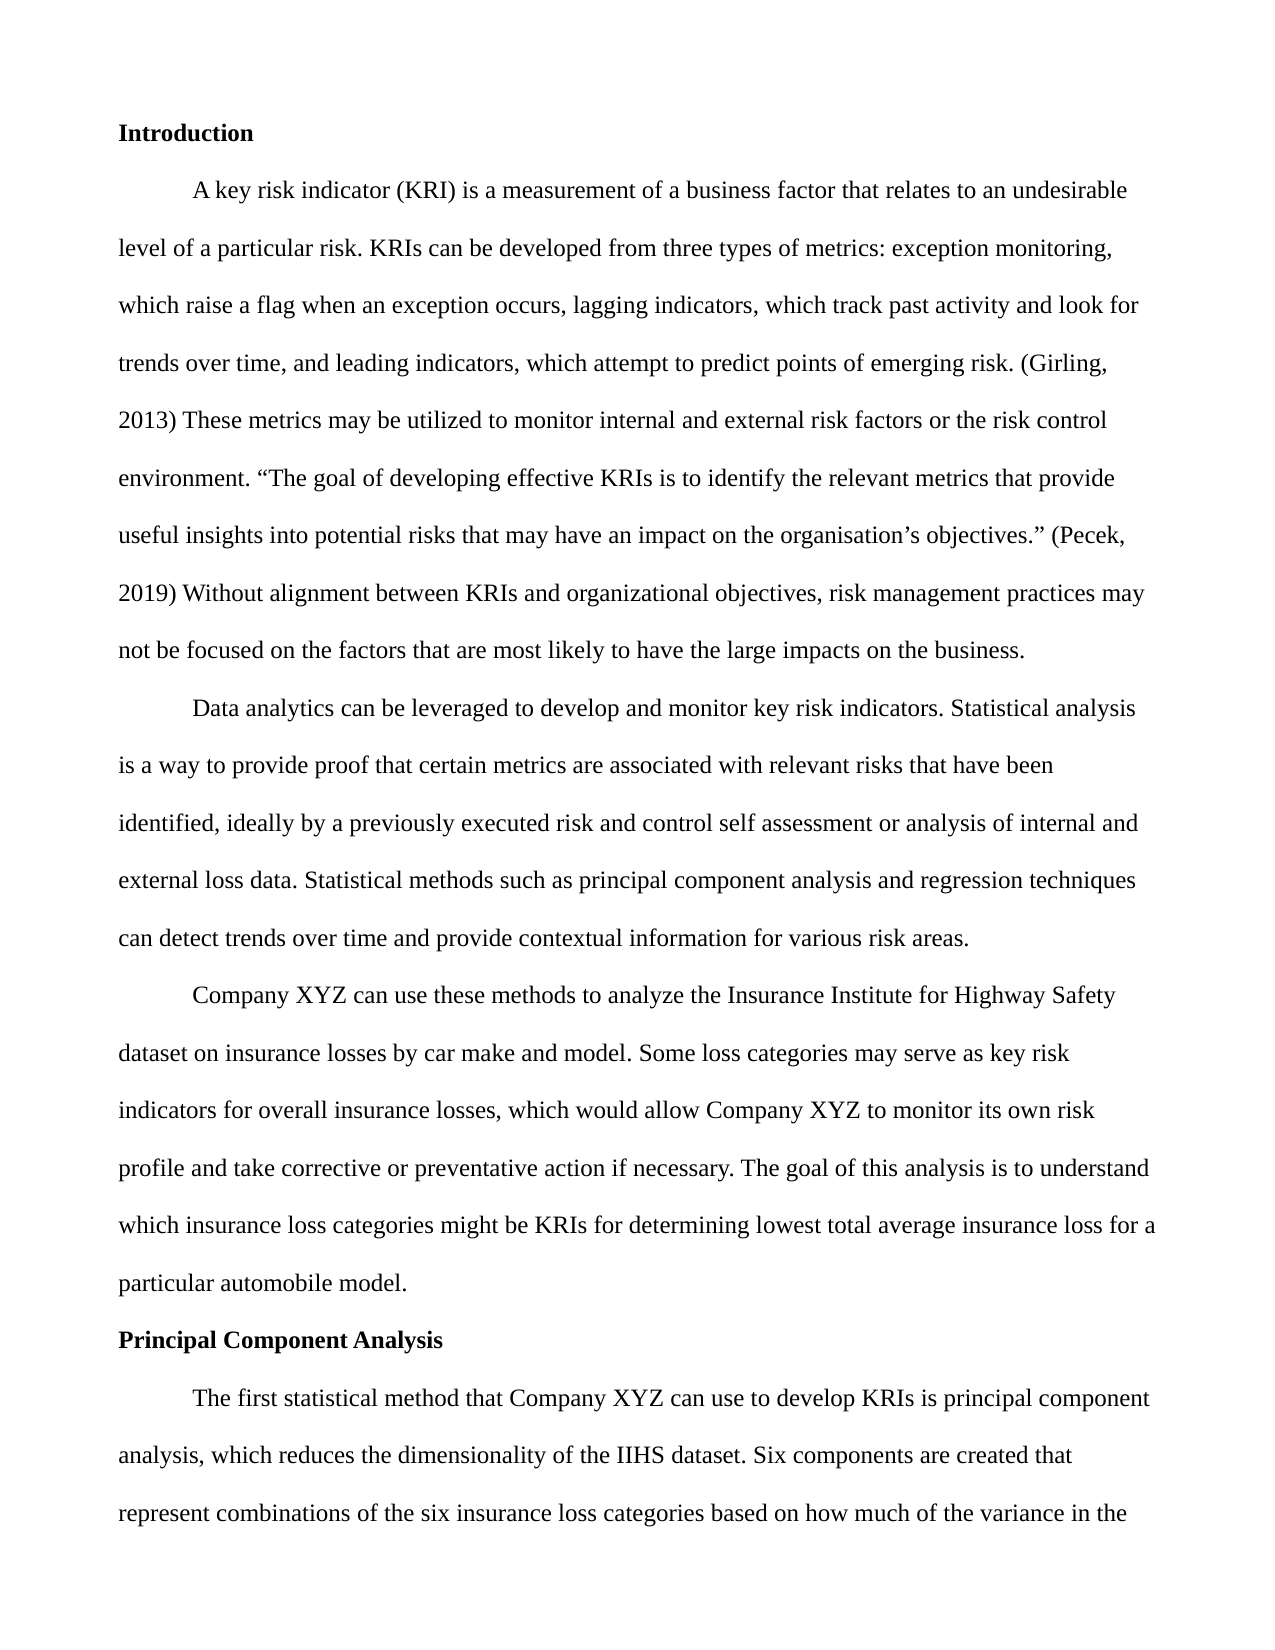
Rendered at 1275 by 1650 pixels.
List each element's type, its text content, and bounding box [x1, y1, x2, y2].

text Introduction [118, 118, 1157, 147]
text Company XYZ can use these methods to analyze the Insurance Institute for Highway Safety dataset on insurance losses by car make and model. Some loss categories may serve as key risk indicators for overall insurance losses, which would allow Company XYZ to monitor its own risk profile and take corrective or preventative action if necessary. The goal of this analysis is to understand which insurance loss categories might be KRIs for determining lowest total average insurance loss for a particular automobile model. [118, 981, 1157, 1297]
text Data analytics can be leveraged to develop and monitor key risk indicators. Statistical analysis is a way to provide proof that certain metrics are associated with relevant risks that have been identified, ideally by a previously executed risk and control self assessment or analysis of internal and external loss data. Statistical methods such as principal component analysis and regression techniques can detect trends over time and provide contextual information for various risk areas. [118, 693, 1157, 952]
text A key risk indicator (KRI) is a measurement of a business factor that relates to an undesirable level of a particular risk. KRIs can be developed from three types of metrics: exception monitoring, which raise a flag when an exception occurs, lagging indicators, which track past activity and look for trends over time, and leading indicators, which attempt to predict points of emerging risk. (Girling, 2013) These metrics may be utilized to monitor internal and external risk factors or the risk control environment. “The goal of developing effective KRIs is to identify the relevant metrics that provide useful insights into potential risks that may have an impact on the organisation’s objectives.” (Pecek, 2019) Without alignment between KRIs and organizational objectives, risk management practices may not be focused on the factors that are most likely to have the large impacts on the business. [118, 176, 1157, 664]
text The first statistical method that Company XYZ can use to develop KRIs is principal component analysis, which reduces the dimensionality of the IIHS dataset. Six components are created that represent combinations of the six insurance loss categories based on how much of the variance in the [118, 1383, 1157, 1527]
text Principal Component Analysis [118, 1326, 1157, 1354]
